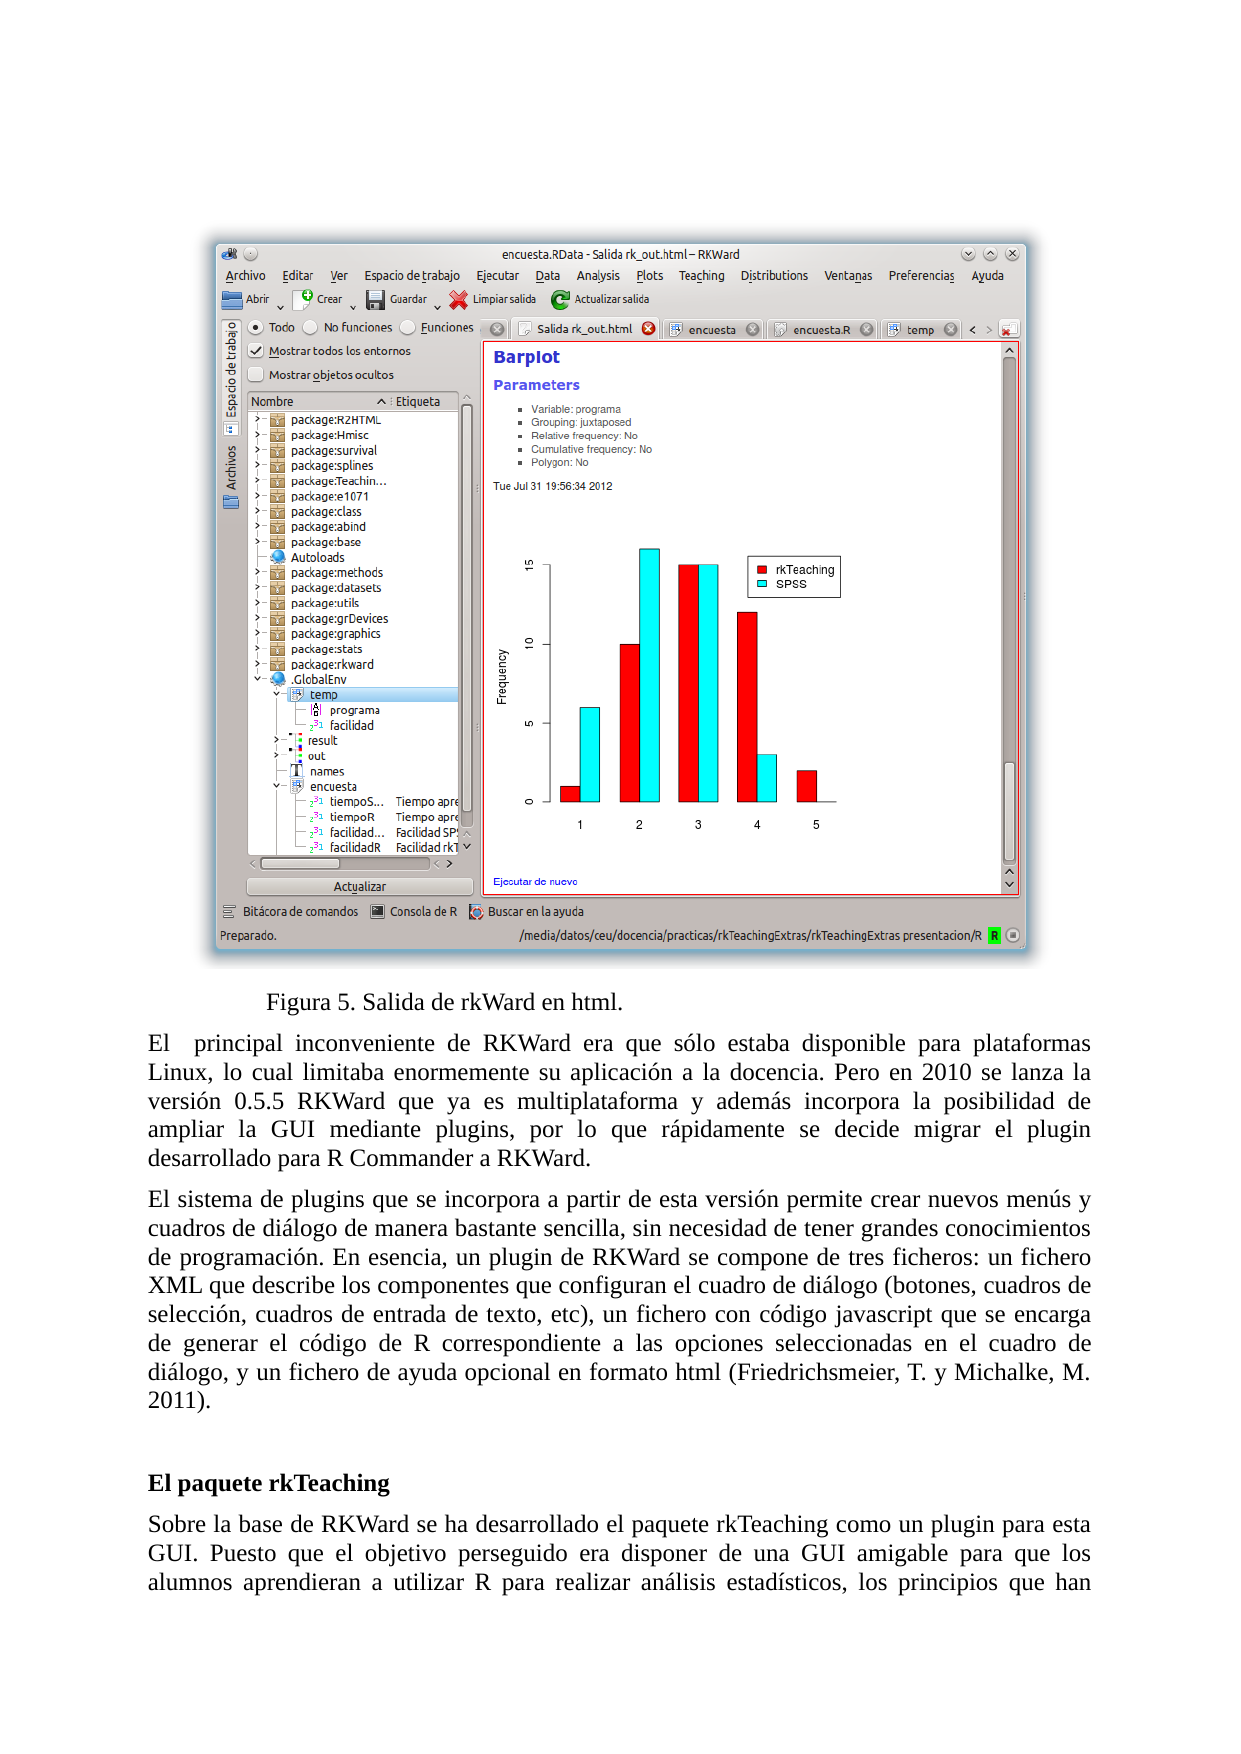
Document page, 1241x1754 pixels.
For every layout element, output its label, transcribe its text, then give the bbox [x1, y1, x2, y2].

text Figura 5. Salida de rkWard en html. [266, 987, 974, 1016]
text El sistema de plugins que se incorpora a partir de esta versión permite crear nuevos menús y cuadros de diálogo de manera bastante sencilla, sin necesidad de tener grandes conocimientos de programación. En esencia, un plugin de RKWard se compone de tres ficheros: un fichero XML que describe los componentes que configuran el cuadro de diálogo (botones, cuadros de selección, cuadros de entrada de texto, etc), un fichero con código javascript que se encarga de generar el código de R correspondiente a las opciones seleccionadas en el cuadro de diálogo, y un fichero de ayuda opcional en formato html (Friedrichsmeier, T. y Michalke, M. 2011). [148, 1184, 1093, 1414]
picture [177, 205, 1063, 987]
text El paquete rkTeaching [148, 1468, 1093, 1497]
text Sobre la base de RKWard se ha desarrollado el paquete rkTeaching como un plugin para esta GUI. Puesto que el objetivo perseguido era disponer de una GUI amigable para que los alumnos aprendieran a utilizar R para realizar análisis estadísticos, los principios que han [148, 1509, 1093, 1595]
text El principal inconveniente de RKWard era que sólo estaba disponible para plataformas Linux, lo cual limitaba enormemente su aplicación a la docencia. Pero en 2010 se lanza la versión 0.5.5 RKWard que ya es multiplataforma y además incorpora la posibilidad de ampliar la GUI mediante plugins, por lo que rápidamente se decide migrar el plugin desarrollado para R Commander a RKWard. [148, 1028, 1093, 1172]
